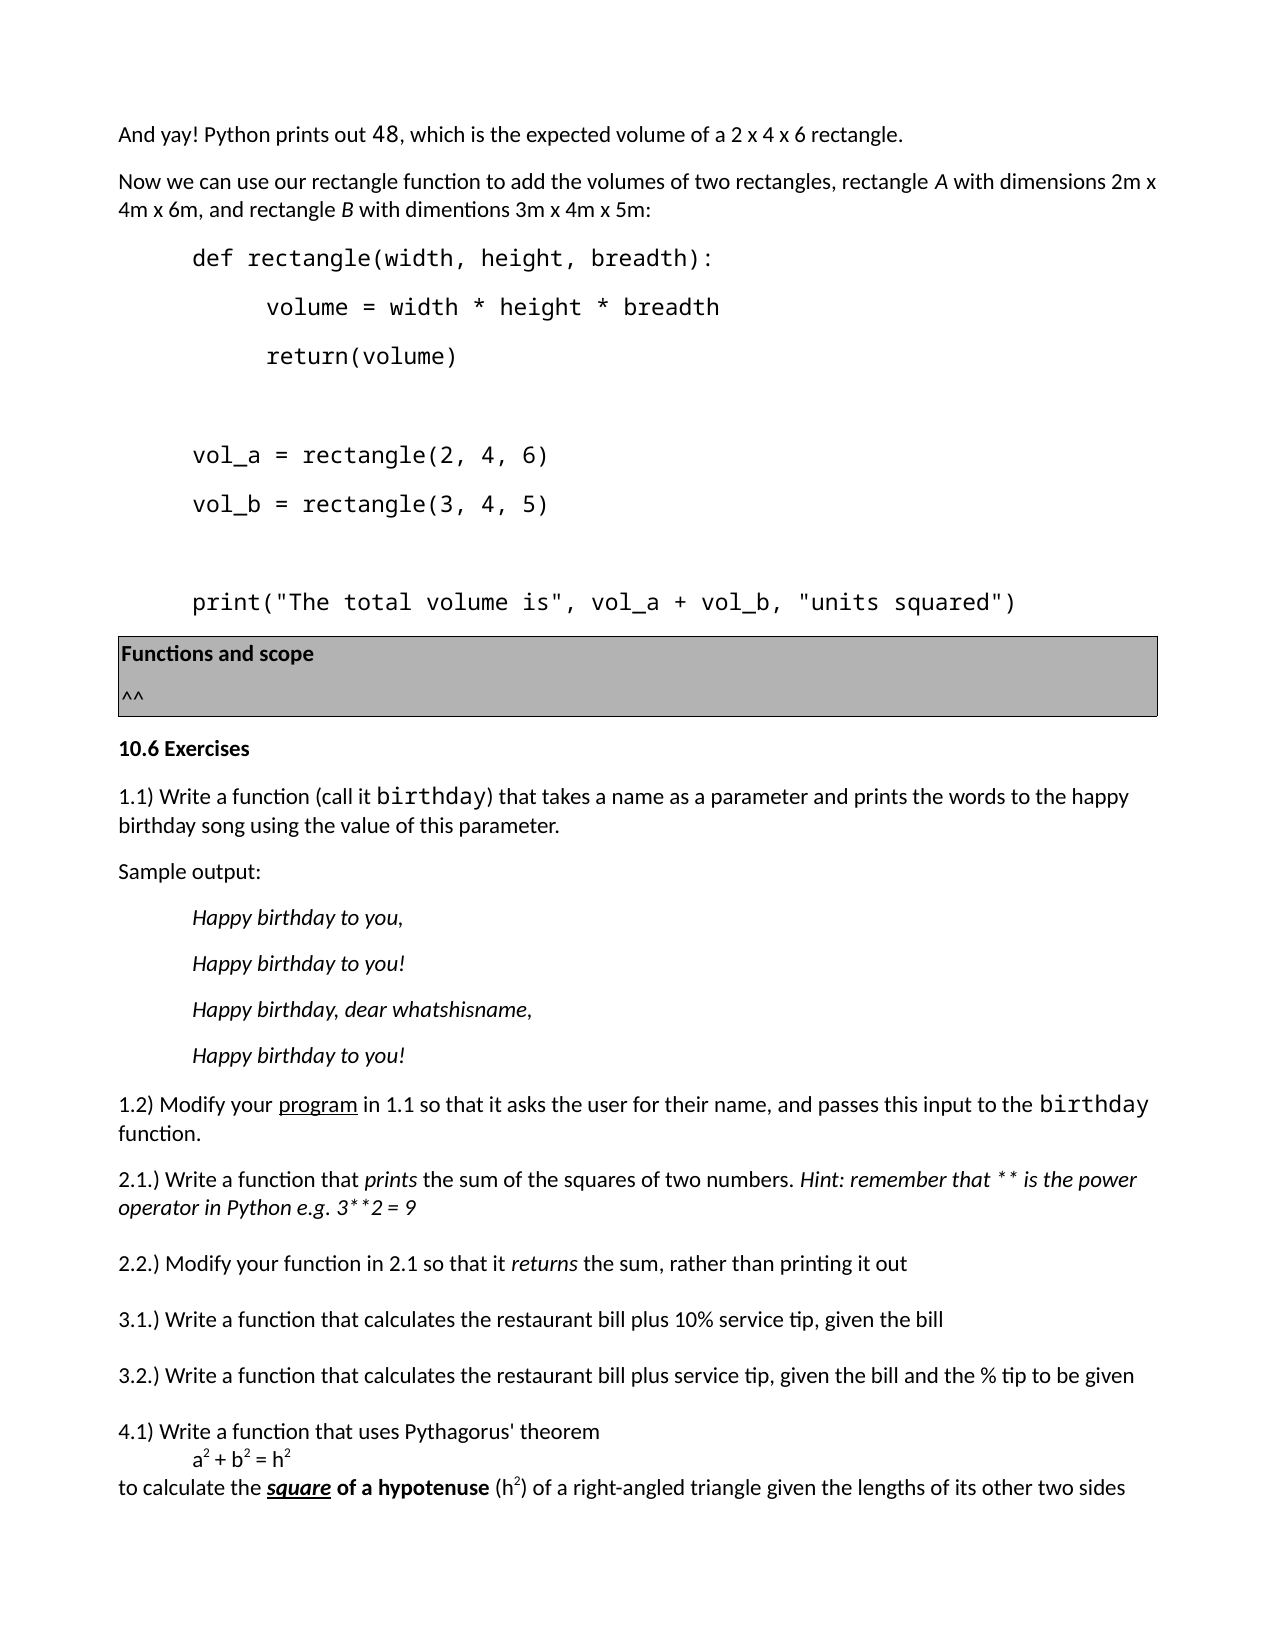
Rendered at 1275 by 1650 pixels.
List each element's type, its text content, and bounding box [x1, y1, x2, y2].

text Happy birthday to you! [118, 949, 1157, 977]
text return(volume) [118, 340, 1157, 371]
text def rectangle(width, height, breadth): [118, 241, 1157, 273]
text Functions and scope [119, 637, 1157, 667]
text volume = width * height * breadth [118, 291, 1157, 322]
text Happy birthday to you! [118, 1041, 1157, 1069]
text Happy birthday, dear whatshisname, [118, 995, 1157, 1023]
text 2.2.) Modify your function in 2.1 so that it returns the sum, rather than printing it out [118, 1249, 1157, 1277]
text Happy birthday to you, [118, 903, 1157, 931]
text ^^ [119, 682, 1157, 716]
text 1.1) Write a function (call it birthday) that takes a name as a parameter and prints the words to the happy birthday song using the value of this parameter. [118, 780, 1157, 839]
text a2 + b2 = h2 [118, 1445, 1157, 1473]
text 2.1.) Write a function that prints the sum of the squares of two numbers. Hint: remember that ** is the power operator in Python e.g. 3**2 = 9 [118, 1165, 1157, 1221]
text Sample output: [118, 857, 1157, 885]
text And yay! Python prints out 48, which is the expected volume of a 2 x 4 x 6 rectangle. [118, 118, 1157, 149]
text vol_b = rectangle(3, 4, 5) [118, 488, 1157, 519]
text vol_a = rectangle(2, 4, 6) [118, 438, 1157, 470]
text to calculate the square of a hypotenuse (h2) of a right-angled triangle given the lengths of its other two sides [118, 1473, 1157, 1501]
text 3.2.) Write a function that calculates the restaurant bill plus service tip, given the bill and the % tip to be given [118, 1361, 1157, 1389]
text 10.6 Exercises [118, 734, 1157, 762]
text Now we can use our rectangle function to add the volumes of two rectangles, rectangle A with dimensions 2m x 4m x 6m, and rectangle B with dimentions 3m x 4m x 5m: [118, 167, 1157, 223]
text 1.2) Modify your program in 1.1 so that it asks the user for their name, and passes this input to the birthday function. [118, 1087, 1157, 1147]
text print("The total volume is", vol_a + vol_b, "units squared") [118, 586, 1157, 618]
text 3.1.) Write a function that calculates the restaurant bill plus 10% service tip, given the bill [118, 1305, 1157, 1333]
text 4.1) Write a function that uses Pythagorus' theorem [118, 1417, 1157, 1445]
